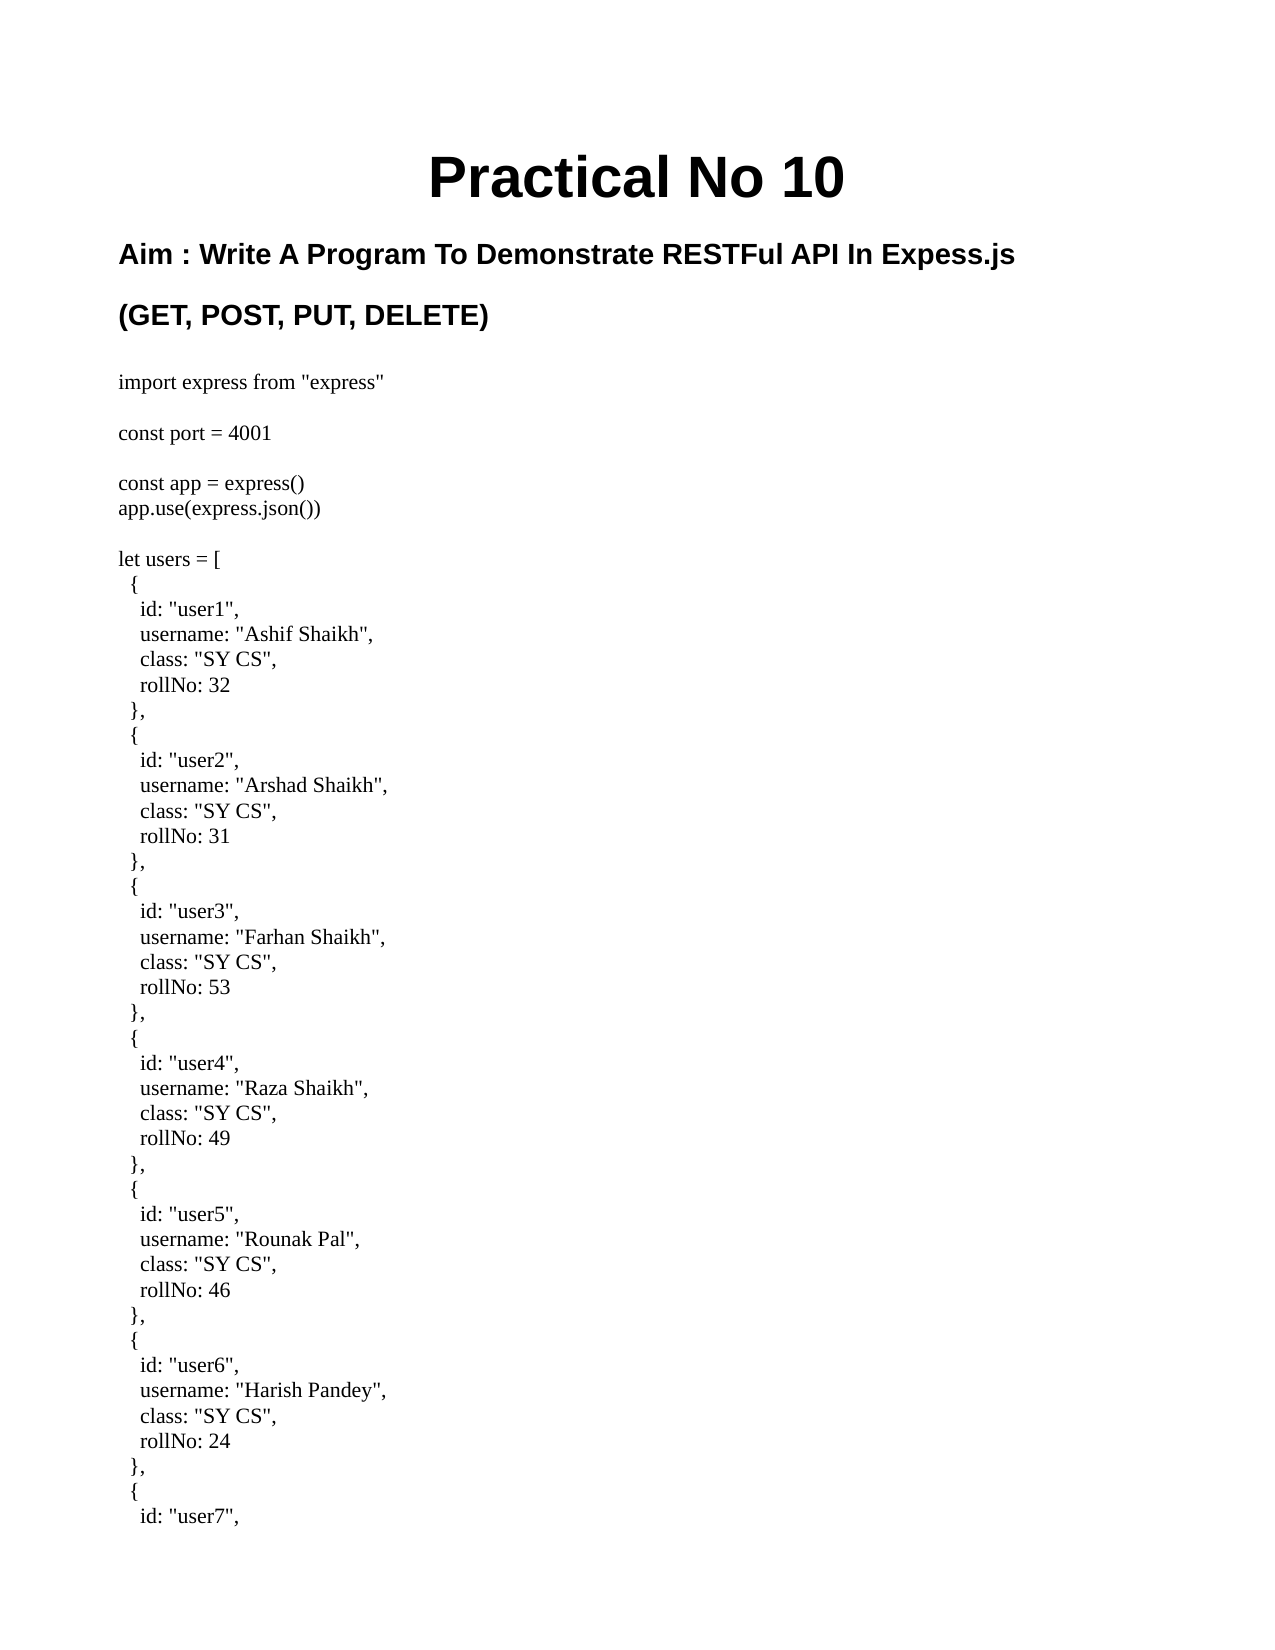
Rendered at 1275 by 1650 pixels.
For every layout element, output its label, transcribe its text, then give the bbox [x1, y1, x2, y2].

text id: "user6", [118, 1352, 1157, 1377]
text username: "Arshad Shaikh", [118, 772, 1157, 798]
text class: "SY CS", [118, 949, 1157, 974]
text username: "Harish Pandey", [118, 1377, 1157, 1403]
text import express from "express" [118, 369, 1157, 394]
text id: "user7", [118, 1503, 1157, 1529]
text username: "Farhan Shaikh", [118, 924, 1157, 949]
text { [118, 873, 1157, 898]
text }, [118, 1453, 1157, 1478]
text id: "user1", [118, 596, 1157, 621]
text { [118, 1176, 1157, 1201]
text class: "SY CS", [118, 646, 1157, 672]
text }, [118, 848, 1157, 873]
text rollNo: 31 [118, 823, 1157, 848]
text app.use(express.json()) [118, 495, 1157, 520]
text rollNo: 32 [118, 672, 1157, 697]
text id: "user2", [118, 747, 1157, 772]
text username: "Ashif Shaikh", [118, 621, 1157, 646]
text { [118, 722, 1157, 747]
text id: "user3", [118, 898, 1157, 924]
text { [118, 1327, 1157, 1352]
text rollNo: 24 [118, 1428, 1157, 1453]
subtitle (GET, POST, PUT, DELETE) [118, 298, 1157, 331]
text }, [118, 999, 1157, 1024]
text class: "SY CS", [118, 1251, 1157, 1277]
text rollNo: 53 [118, 974, 1157, 999]
text username: "Rounak Pal", [118, 1226, 1157, 1251]
title Practical No 10 [118, 143, 1157, 210]
text { [118, 1024, 1157, 1050]
text class: "SY CS", [118, 798, 1157, 823]
text { [118, 571, 1157, 596]
text const port = 4001 [118, 419, 1157, 445]
text rollNo: 46 [118, 1277, 1157, 1302]
text }, [118, 1302, 1157, 1327]
text { [118, 1478, 1157, 1503]
text id: "user4", [118, 1050, 1157, 1075]
text class: "SY CS", [118, 1100, 1157, 1125]
text rollNo: 49 [118, 1125, 1157, 1151]
text }, [118, 1151, 1157, 1176]
text username: "Raza Shaikh", [118, 1075, 1157, 1100]
text let users = [ [118, 546, 1157, 571]
text const app = express() [118, 470, 1157, 495]
text id: "user5", [118, 1201, 1157, 1226]
text }, [118, 697, 1157, 722]
text class: "SY CS", [118, 1403, 1157, 1428]
subtitle Aim : Write A Program To Demonstrate RESTFul API In Expess.js [118, 237, 1157, 271]
